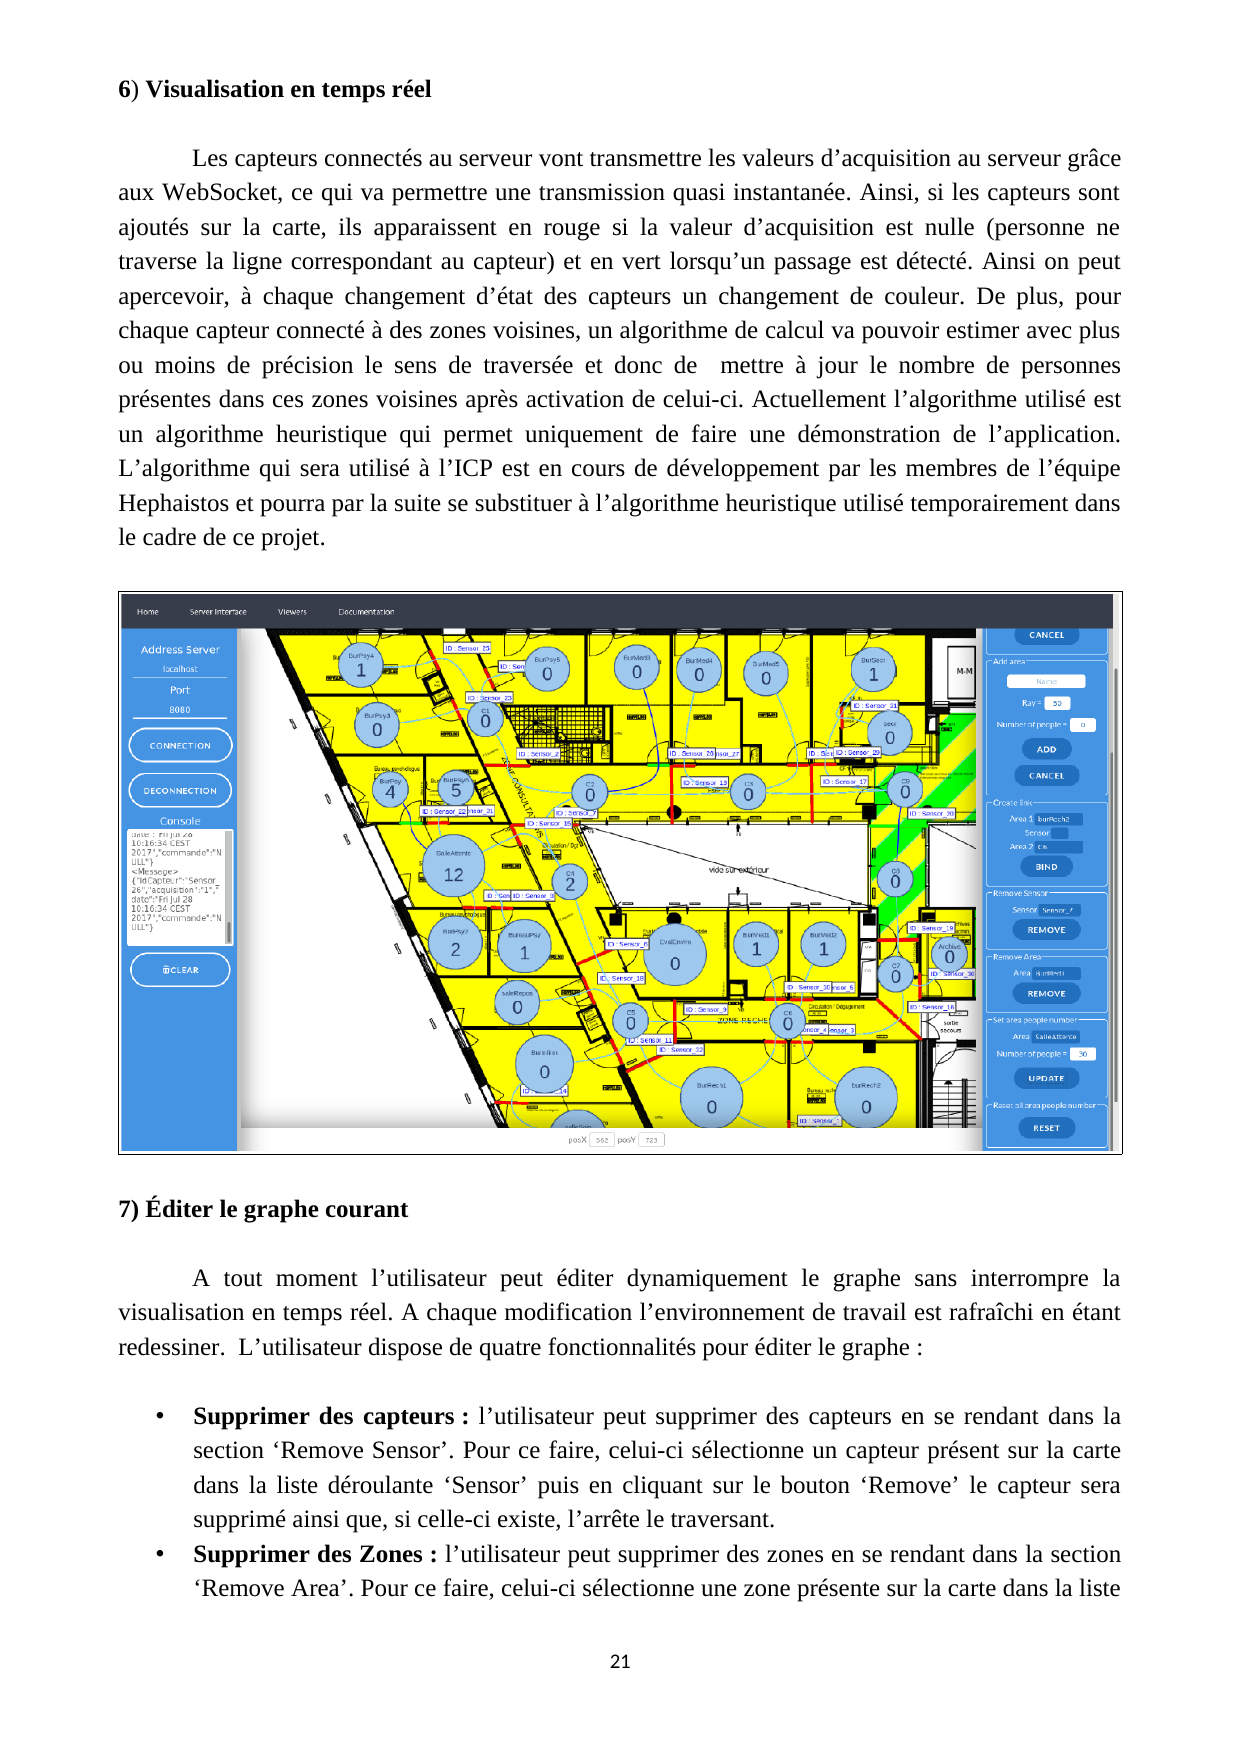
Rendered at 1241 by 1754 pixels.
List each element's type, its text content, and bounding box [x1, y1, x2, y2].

text A tout moment l’utilisateur peut éditer dynamiquement le graphe sans interrompre la visualisation en temps réel. A chaque modification l’environnement de travail est rafraîchi en étant redessiner. L’utilisateur dispose de quatre fonctionnalités pour éditer le graphe : [118, 1263, 1122, 1361]
list Supprimer des Zones : l’utilisateur peut supprimer des zones en se rendant dans la section ‘Remove Area’. Pour ce faire, celui-ci sélectionne une zone présente sur la carte dans la liste [156, 1539, 1122, 1602]
text 6) Visualisation en temps réel [118, 74, 1122, 103]
picture [121, 594, 1119, 1151]
text 7) Éditer le graphe courant [118, 1194, 1122, 1223]
list Supprimer des capteurs : l’utilisateur peut supprimer des capteurs en se rendant dans la section ‘Remove Sensor’. Pour ce faire, celui-ci sélectionne un capteur présent sur la carte dans la liste déroulante ‘Sensor’ puis en cliquant sur le bouton ‘Remove’ le capteur sera supprimé ainsi que, si celle-ci existe, l’arrête le traversant. [156, 1401, 1122, 1533]
text Les capteurs connectés au serveur vont transmettre les valeurs d’acquisition au serveur grâce aux WebSocket, ce qui va permettre une transmission quasi instantanée. Ainsi, si les capteurs sont ajoutés sur la carte, ils apparaissent en rouge si la valeur d’acquisition est nulle (personne ne traverse la ligne correspondant au capteur) et en vert lorsqu’un passage est détecté. Ainsi on peut apercevoir, à chaque changement d’état des capteurs un changement de couleur. De plus, pour chaque capteur connecté à des zones voisines, un algorithme de calcul va pouvoir estimer avec plus ou moins de précision le sens de traversée et donc de mettre à jour le nombre de personnes présentes dans ces zones voisines après activation de celui-ci. Actuellement l’algorithme utilisé est un algorithme heuristique qui permet uniquement de faire une démonstration de l’application. L’algorithme qui sera utilisé à l’ICP est en cours de développement par les membres de l’équipe Hephaistos et pourra par la suite se substituer à l’algorithme heuristique utilisé temporairement dans le cadre de ce projet. [118, 143, 1122, 551]
